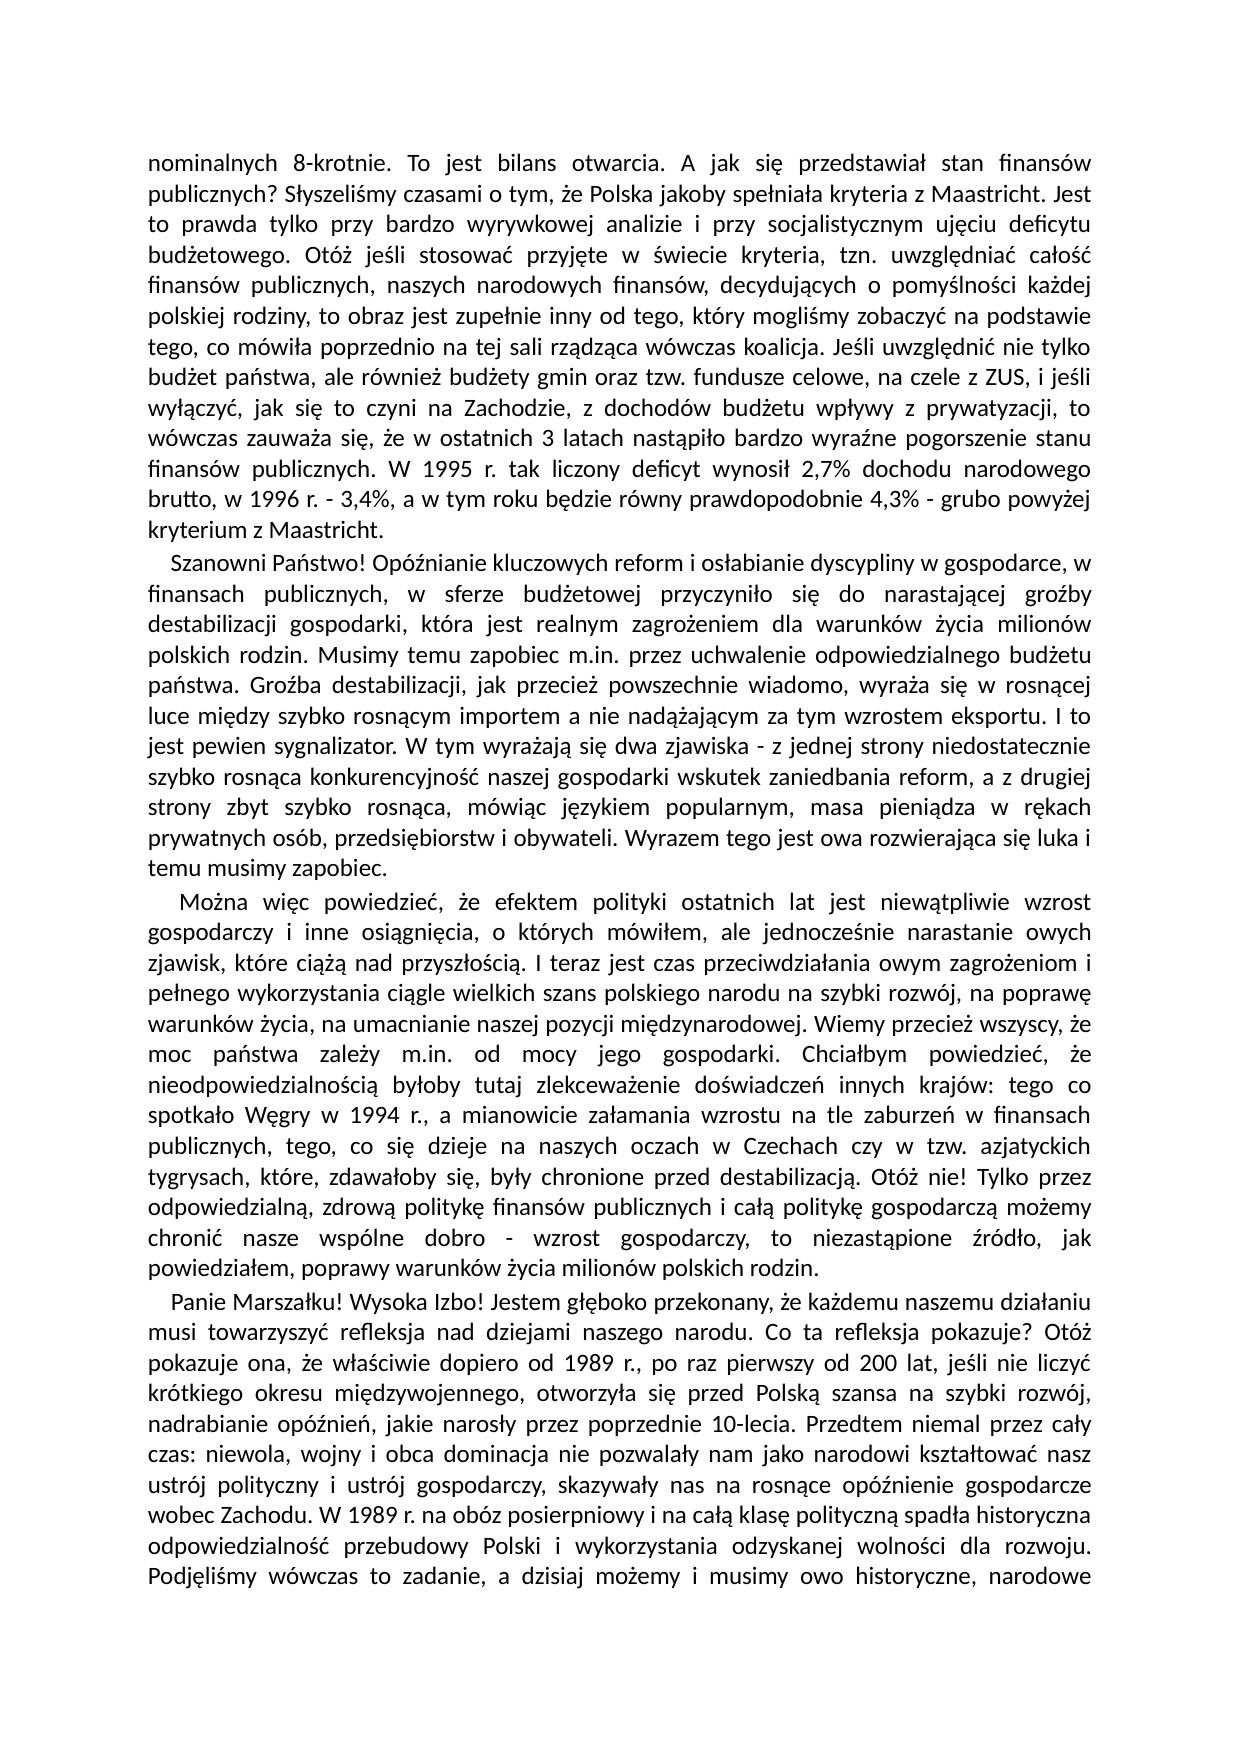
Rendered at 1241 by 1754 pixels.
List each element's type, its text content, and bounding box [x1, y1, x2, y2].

text Panie Marszałku! Wysoka Izbo! Jestem głęboko przekonany, że każdemu naszemu działaniu musi towarzyszyć refleksja nad dziejami naszego narodu. Co ta refleksja pokazuje? Otóż pokazuje ona, że właściwie dopiero od 1989 r., po raz pierwszy od 200 lat, jeśli nie liczyć krótkiego okresu międzywojennego, otworzyła się przed Polską szansa na szybki rozwój, nadrabianie opóźnień, jakie narosły przez poprzednie 10-lecia. Przedtem niemal przez cały czas: niewola, wojny i obca dominacja nie pozwalały nam jako narodowi kształtować nasz ustrój polityczny i ustrój gospodarczy, skazywały nas na rosnące opóźnienie gospodarcze wobec Zachodu. W 1989 r. na obóz posierpniowy i na całą klasę polityczną spadła historyczna odpowiedzialność przebudowy Polski i wykorzystania odzyskanej wolności dla rozwoju. Podjęliśmy wówczas to zadanie, a dzisiaj możemy i musimy owo historyczne, narodowe [148, 1286, 1093, 1591]
text nominalnych 8-krotnie. To jest bilans otwarcia. A jak się przedstawiał stan finansów publicznych? Słyszeliśmy czasami o tym, że Polska jakoby spełniała kryteria z Maastricht. Jest to prawda tylko przy bardzo wyrywkowej analizie i przy socjalistycznym ujęciu deficytu budżetowego. Otóż jeśli stosować przyjęte w świecie kryteria, tzn. uwzględniać całość finansów publicznych, naszych narodowych finansów, decydujących o pomyślności każdej polskiej rodziny, to obraz jest zupełnie inny od tego, który mogliśmy zobaczyć na podstawie tego, co mówiła poprzednio na tej sali rządząca wówczas koalicja. Jeśli uwzględnić nie tylko budżet państwa, ale również budżety gmin oraz tzw. fundusze celowe, na czele z ZUS, i jeśli wyłączyć, jak się to czyni na Zachodzie, z dochodów budżetu wpływy z prywatyzacji, to wówczas zauważa się, że w ostatnich 3 latach nastąpiło bardzo wyraźne pogorszenie stanu finansów publicznych. W 1995 r. tak liczony deficyt wynosił 2,7% dochodu narodowego brutto, w 1996 r. - 3,4%, a w tym roku będzie równy prawdopodobnie 4,3% - grubo powyżej kryterium z Maastricht. [148, 148, 1093, 544]
text Można więc powiedzieć, że efektem polityki ostatnich lat jest niewątpliwie wzrost gospodarczy i inne osiągnięcia, o których mówiłem, ale jednocześnie narastanie owych zjawisk, które ciążą nad przyszłością. I teraz jest czas przeciwdziałania owym zagrożeniom i pełnego wykorzystania ciągle wielkich szans polskiego narodu na szybki rozwój, na poprawę warunków życia, na umacnianie naszej pozycji międzynarodowej. Wiemy przecież wszyscy, że moc państwa zależy m.in. od mocy jego gospodarki. Chciałbym powiedzieć, że nieodpowiedzialnością byłoby tutaj zlekceważenie doświadczeń innych krajów: tego co spotkało Węgry w 1994 r., a mianowicie załamania wzrostu na tle zaburzeń w finansach publicznych, tego, co się dzieje na naszych oczach w Czechach czy w tzw. azjatyckich tygrysach, które, zdawałoby się, były chronione przed destabilizacją. Otóż nie! Tylko przez odpowiedzialną, zdrową politykę finansów publicznych i całą politykę gospodarczą możemy chronić nasze wspólne dobro - wzrost gospodarczy, to niezastąpione źródło, jak powiedziałem, poprawy warunków życia milionów polskich rodzin. [148, 886, 1093, 1283]
text Szanowni Państwo! Opóźnianie kluczowych reform i osłabianie dyscypliny w gospodarce, w finansach publicznych, w sferze budżetowej przyczyniło się do narastającej groźby destabilizacji gospodarki, która jest realnym zagrożeniem dla warunków życia milionów polskich rodzin. Musimy temu zapobiec m.in. przez uchwalenie odpowiedzialnego budżetu państwa. Groźba destabilizacji, jak przecież powszechnie wiadomo, wyraża się w rosnącej luce między szybko rosnącym importem a nie nadążającym za tym wzrostem eksportu. I to jest pewien sygnalizator. W tym wyrażają się dwa zjawiska - z jednej strony niedostatecznie szybko rosnąca konkurencyjność naszej gospodarki wskutek zaniedbania reform, a z drugiej strony zbyt szybko rosnąca, mówiąc językiem popularnym, masa pieniądza w rękach prywatnych osób, przedsiębiorstw i obywateli. Wyrazem tego jest owa rozwierająca się luka i temu musimy zapobiec. [148, 547, 1093, 883]
